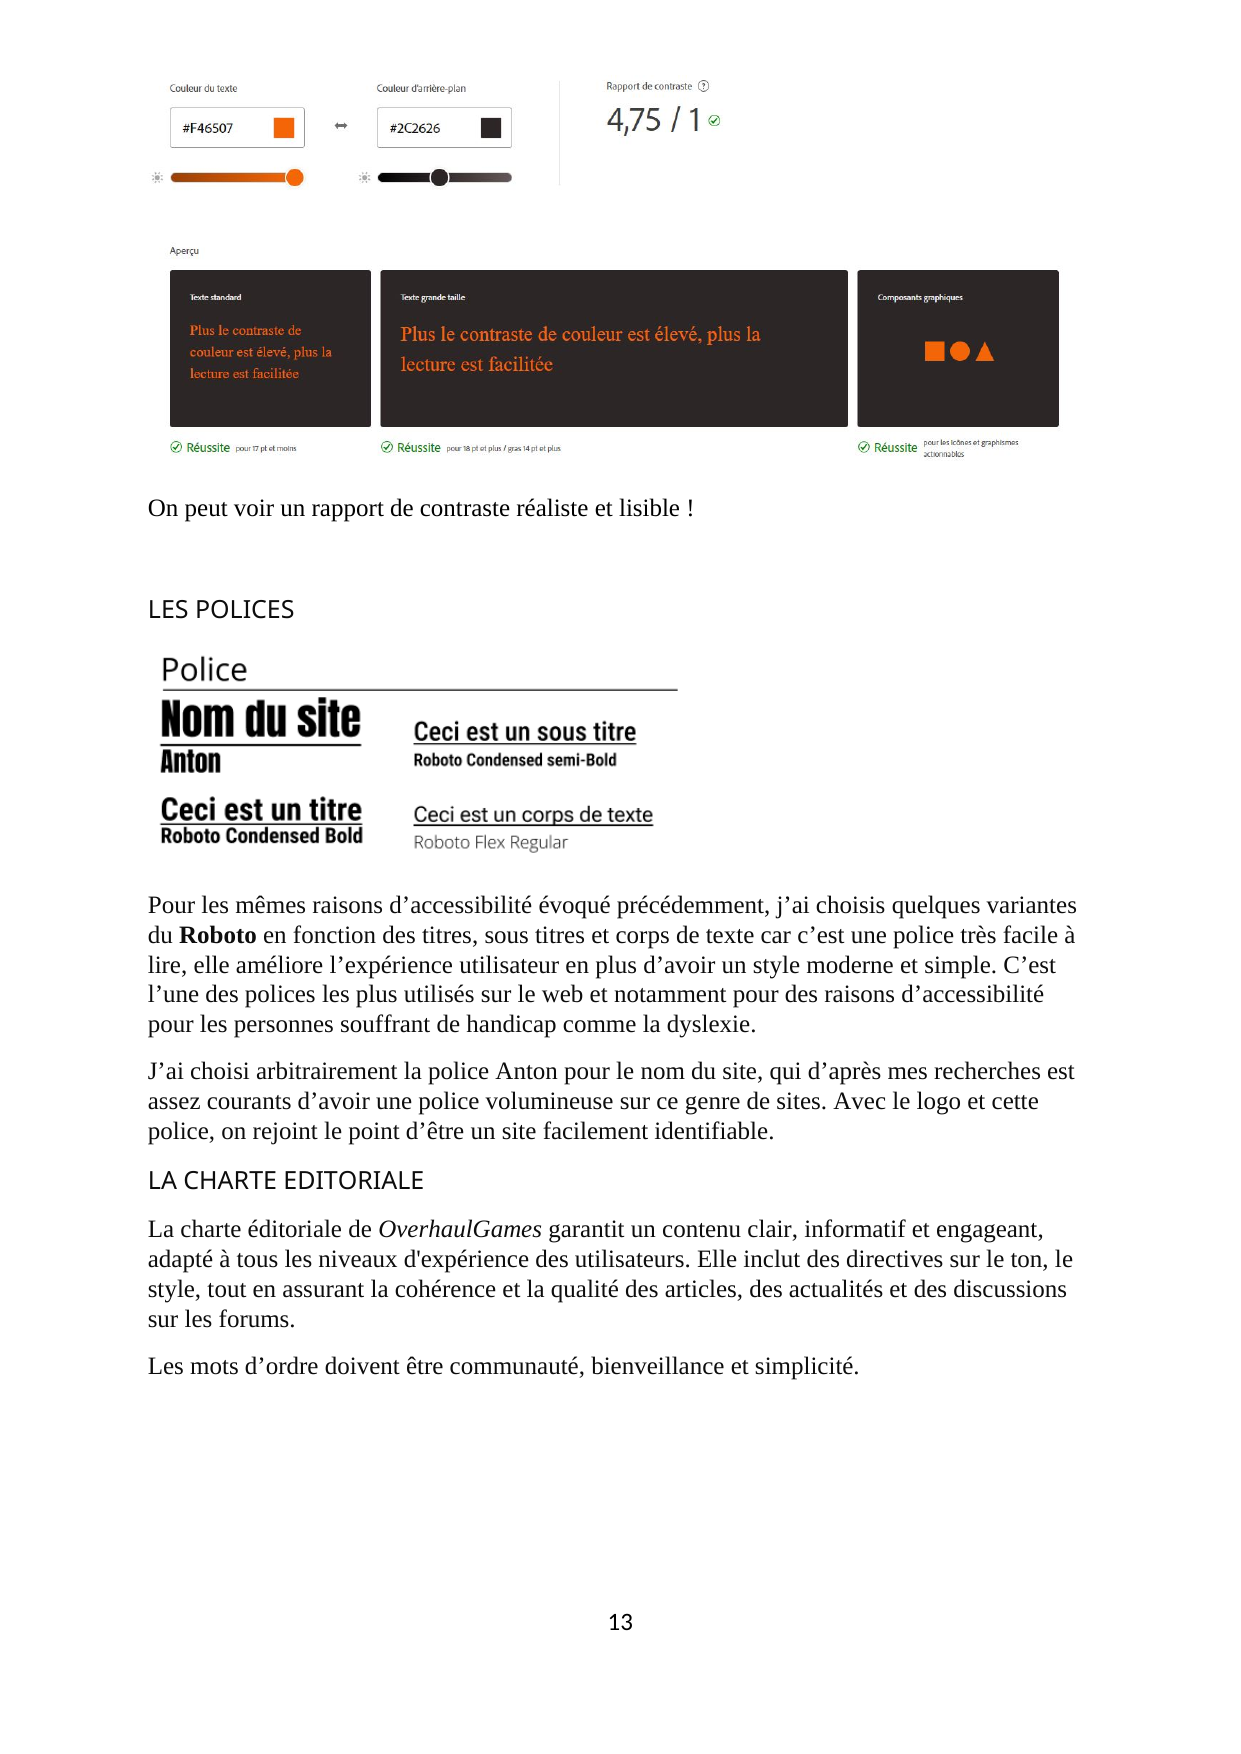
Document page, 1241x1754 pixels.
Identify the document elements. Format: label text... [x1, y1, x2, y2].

text La charte éditoriale de OverhaulGames garantit un contenu clair, informatif et engageant, adapté à tous les niveaux d'expérience des utilisateurs. Elle inclut des directives sur le ton, le style, tout en assurant la cohérence et la qualité des articles, des actualités et des discussions sur les forums. [148, 1214, 1093, 1333]
text Les mots d’ordre doivent être communauté, bienveillance et simplicité. [148, 1351, 1093, 1379]
text Pour les mêmes raisons d’accessibilité évoqué précédemment, j’ai choisis quelques variantes du Roboto en fonction des titres, sous titres et corps de texte car c’est une police très facile à lire, elle améliore l’expérience utilisateur en plus d’avoir un style moderne et simple. C’est l’une des polices les plus utilisés sur le web et notamment pour des raisons d’accessibilité pour les personnes souffrant de handicap comme la dyslexie. [148, 890, 1093, 1038]
text LES POLICES [148, 592, 1093, 626]
text On peut voir un rapport de contraste réaliste et lisible ! [148, 493, 1093, 522]
text LA CHARTE EDITORIALE [148, 1162, 1093, 1196]
text J’ai choisi arbitrairement la police Anton pour le nom du site, qui d’après mes recherches est assez courants d’avoir une police volumineuse sur ce genre de sites. Avec le logo et cette police, on rejoint le point d’être un site facilement identifiable. [148, 1056, 1093, 1144]
